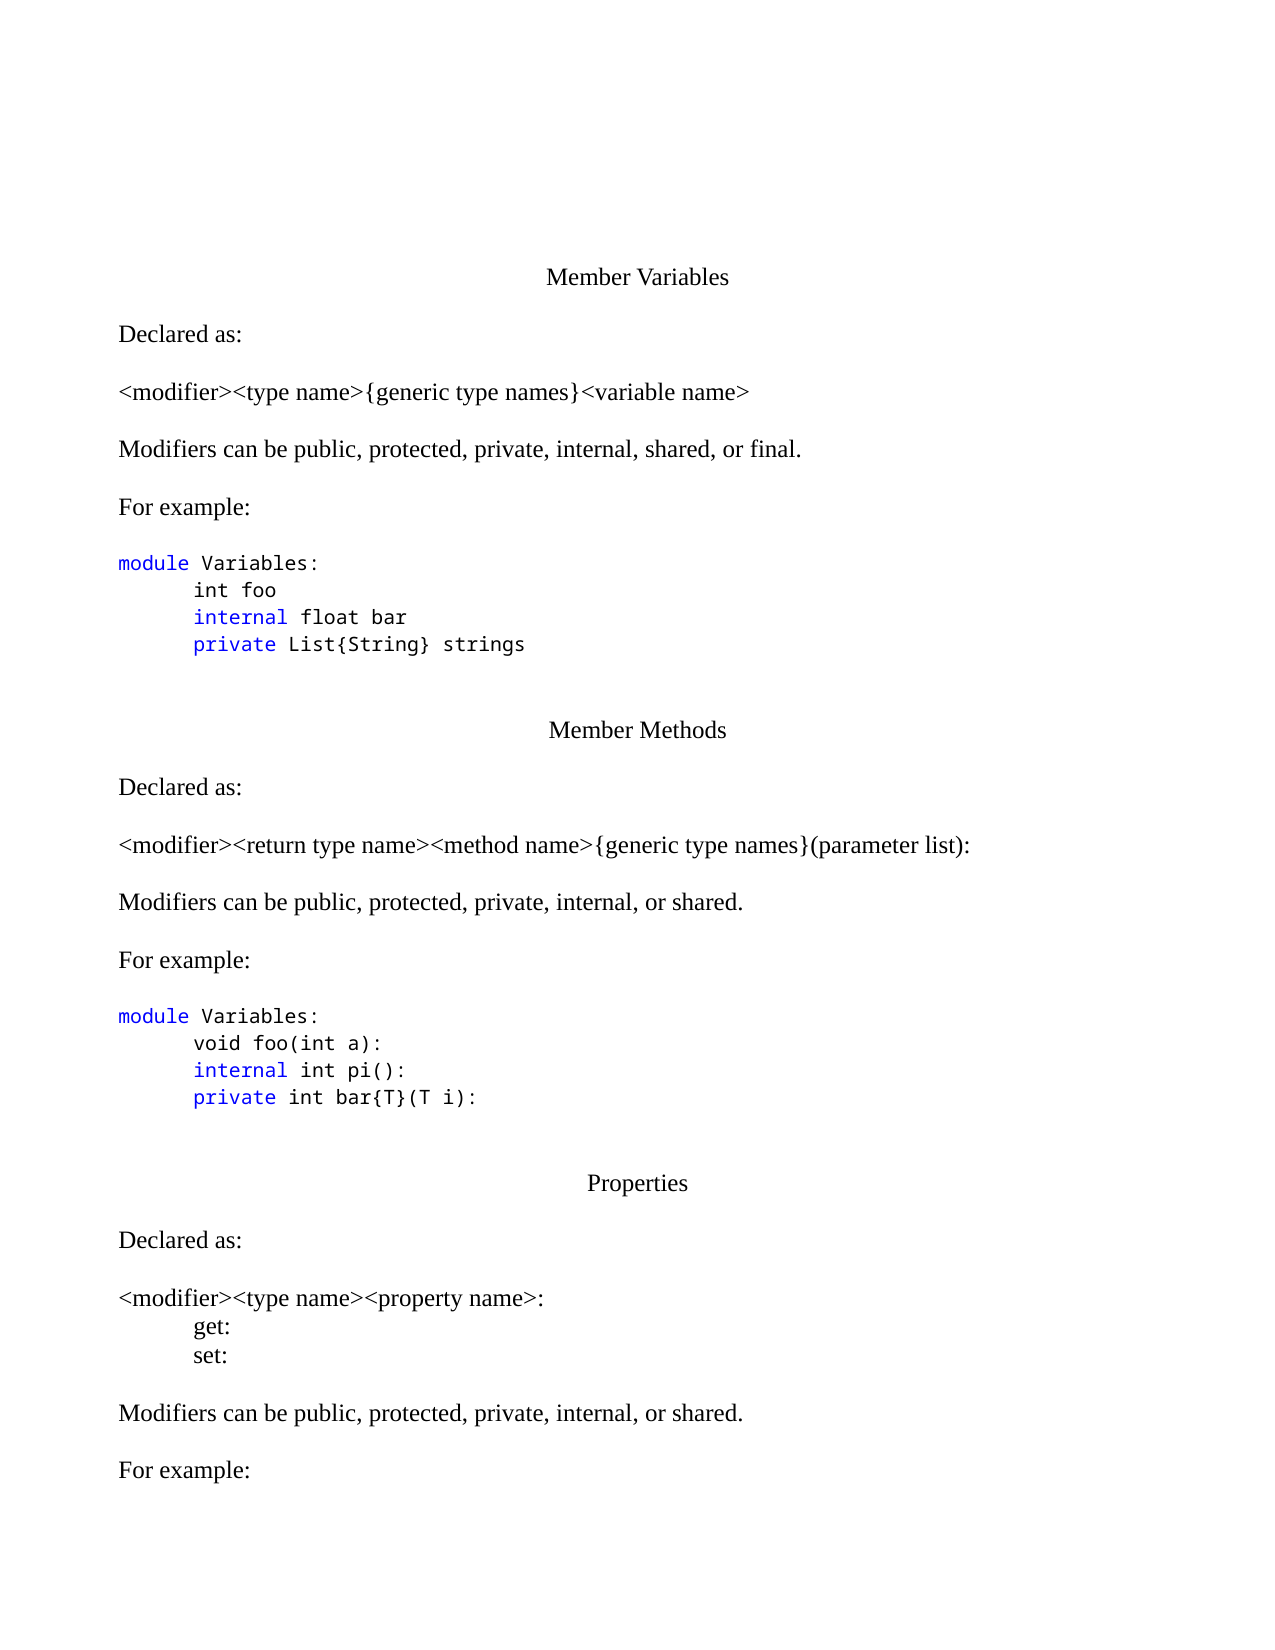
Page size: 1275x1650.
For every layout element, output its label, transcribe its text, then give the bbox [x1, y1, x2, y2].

text module Variables: [118, 549, 1157, 576]
text void foo(int a): [118, 1029, 1157, 1056]
text Declared as: [118, 319, 1157, 348]
text internal int pi(): [118, 1056, 1157, 1083]
text Declared as: [118, 772, 1157, 801]
text <modifier><type name>{generic type names}<variable name> [118, 377, 1157, 406]
text get: [118, 1311, 1157, 1340]
text For example: [118, 945, 1157, 973]
text set: [118, 1340, 1157, 1369]
text Modifiers can be public, protected, private, internal, or shared. [118, 1398, 1157, 1426]
text For example: [118, 492, 1157, 521]
text <modifier><return type name><method name>{generic type names}(parameter list): [118, 830, 1157, 858]
text <modifier><type name><property name>: [118, 1283, 1157, 1311]
text Member Variables [118, 262, 1157, 291]
text private int bar{T}(T i): [118, 1083, 1157, 1110]
text For example: [118, 1455, 1157, 1484]
text Modifiers can be public, protected, private, internal, shared, or final. [118, 434, 1157, 463]
text Declared as: [118, 1225, 1157, 1254]
text private List{String} strings [118, 630, 1157, 657]
text Properties [118, 1168, 1157, 1196]
text Modifiers can be public, protected, private, internal, or shared. [118, 887, 1157, 916]
text module Variables: [118, 1002, 1157, 1029]
text Member Methods [118, 715, 1157, 743]
text internal float bar [118, 603, 1157, 630]
text int foo [118, 576, 1157, 603]
